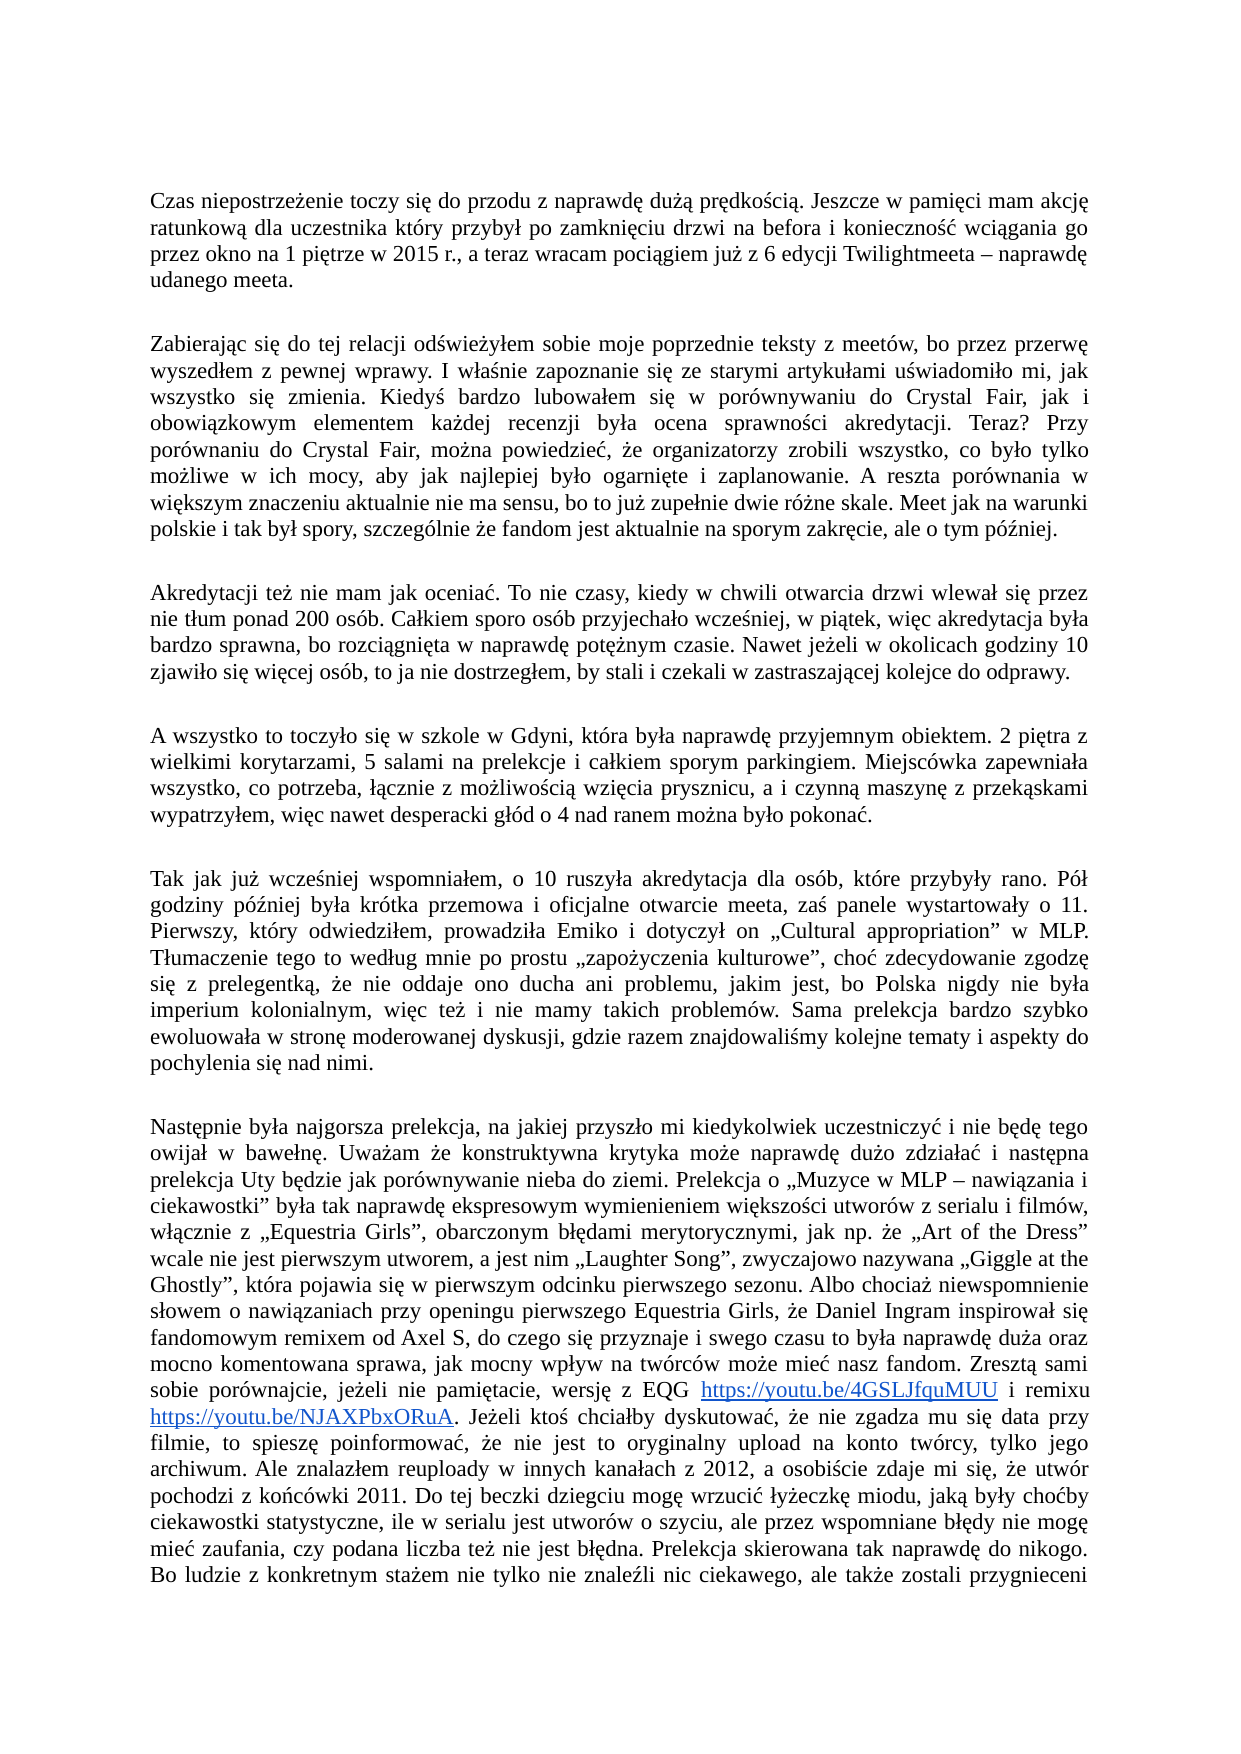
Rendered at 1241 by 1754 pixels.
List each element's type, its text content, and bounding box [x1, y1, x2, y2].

text Następnie była najgorsza prelekcja, na jakiej przyszło mi kiedykolwiek uczestniczyć i nie będę tego owijał w bawełnę. Uważam że konstruktywna krytyka może naprawdę dużo zdziałać i następna prelekcja Uty będzie jak porównywanie nieba do ziemi. Prelekcja o „Muzyce w MLP – nawiązania i ciekawostki” była tak naprawdę ekspresowym wymienieniem większości utworów z serialu i filmów, włącznie z „Equestria Girls”, obarczonym błędami merytorycznymi, jak np. że „Art of the Dress” wcale nie jest pierwszym utworem, a jest nim „Laughter Song”, zwyczajowo nazywana „Giggle at the Ghostly”, która pojawia się w pierwszym odcinku pierwszego sezonu. Albo chociaż niewspomnienie słowem o nawiązaniach przy openingu pierwszego Equestria Girls, że Daniel Ingram inspirował się fandomowym remixem od Axel S, do czego się przyznaje i swego czasu to była naprawdę duża oraz mocno komentowana sprawa, jak mocny wpływ na twórców może mieć nasz fandom. Zresztą sami sobie porównajcie, jeżeli nie pamiętacie, wersję z EQG https://youtu.be/4GSLJfquMUU i remixu https://youtu.be/NJAXPbxORuA. Jeżeli ktoś chciałby dyskutować, że nie zgadza mu się data przy filmie, to spieszę poinformować, że nie jest to oryginalny upload na konto twórcy, tylko jego archiwum. Ale znalazłem reuploady w innych kanałach z 2012, a osobiście zdaje mi się, że utwór pochodzi z końcówki 2011. Do tej beczki dziegciu mogę wrzucić łyżeczkę miodu, jaką były choćby ciekawostki statystyczne, ile w serialu jest utworów o szyciu, ale przez wspomniane błędy nie mogę mieć zaufania, czy podana liczba też nie jest błędna. Prelekcja skierowana tak naprawdę do nikogo. Bo ludzie z konkretnym stażem nie tylko nie znaleźli nic ciekawego, ale także zostali przygnieceni [150, 1113, 1090, 1587]
text Czas niepostrzeżenie toczy się do przodu z naprawdę dużą prędkością. Jeszcze w pamięci mam akcję ratunkową dla uczestnika który przybył po zamknięciu drzwi na befora i konieczność wciągania go przez okno na 1 piętrze w 2015 r., a teraz wracam pociągiem już z 6 edycji Twilightmeeta – naprawdę udanego meeta. [150, 187, 1090, 293]
text A wszystko to toczyło się w szkole w Gdyni, która była naprawdę przyjemnym obiektem. 2 piętra z wielkimi korytarzami, 5 salami na prelekcje i całkiem sporym parkingiem. Miejscówka zapewniała wszystko, co potrzeba, łącznie z możliwością wzięcia prysznicu, a i czynną maszynę z przekąskami wypatrzyłem, więc nawet desperacki głód o 4 nad ranem można było pokonać. [150, 722, 1090, 827]
text Zabierając się do tej relacji odświeżyłem sobie moje poprzednie teksty z meetów, bo przez przerwę wyszedłem z pewnej wprawy. I właśnie zapoznanie się ze starymi artykułami uświadomiło mi, jak wszystko się zmienia. Kiedyś bardzo lubowałem się w porównywaniu do Crystal Fair, jak i obowiązkowym elementem każdej recenzji była ocena sprawności akredytacji. Teraz? Przy porównaniu do Crystal Fair, można powiedzieć, że organizatorzy zrobili wszystko, co było tylko możliwe w ich mocy, aby jak najlepiej było ogarnięte i zaplanowanie. A reszta porównania w większym znaczeniu aktualnie nie ma sensu, bo to już zupełnie dwie różne skale. Meet jak na warunki polskie i tak był spory, szczególnie że fandom jest aktualnie na sporym zakręcie, ale o tym później. [150, 330, 1090, 541]
text Akredytacji też nie mam jak oceniać. To nie czasy, kiedy w chwili otwarcia drzwi wlewał się przez nie tłum ponad 200 osób. Całkiem sporo osób przyjechało wcześniej, w piątek, więc akredytacja była bardzo sprawna, bo rozciągnięta w naprawdę potężnym czasie. Nawet jeżeli w okolicach godziny 10 zjawiło się więcej osób, to ja nie dostrzegłem, by stali i czekali w zastraszającej kolejce do odprawy. [150, 579, 1090, 684]
text Tak jak już wcześniej wspomniałem, o 10 ruszyła akredytacja dla osób, które przybyły rano. Pół godziny później była krótka przemowa i oficjalne otwarcie meeta, zaś panele wystartowały o 11. Pierwszy, który odwiedziłem, prowadziła Emiko i dotyczył on „Cultural appropriation” w MLP. Tłumaczenie tego to według mnie po prostu „zapożyczenia kulturowe”, choć zdecydowanie zgodzę się z prelegentką, że nie oddaje ono ducha ani problemu, jakim jest, bo Polska nigdy nie była imperium kolonialnym, więc też i nie mamy takich problemów. Sama prelekcja bardzo szybko ewoluowała w stronę moderowanej dyskusji, gdzie razem znajdowaliśmy kolejne tematy i aspekty do pochylenia się nad nimi. [150, 864, 1090, 1075]
